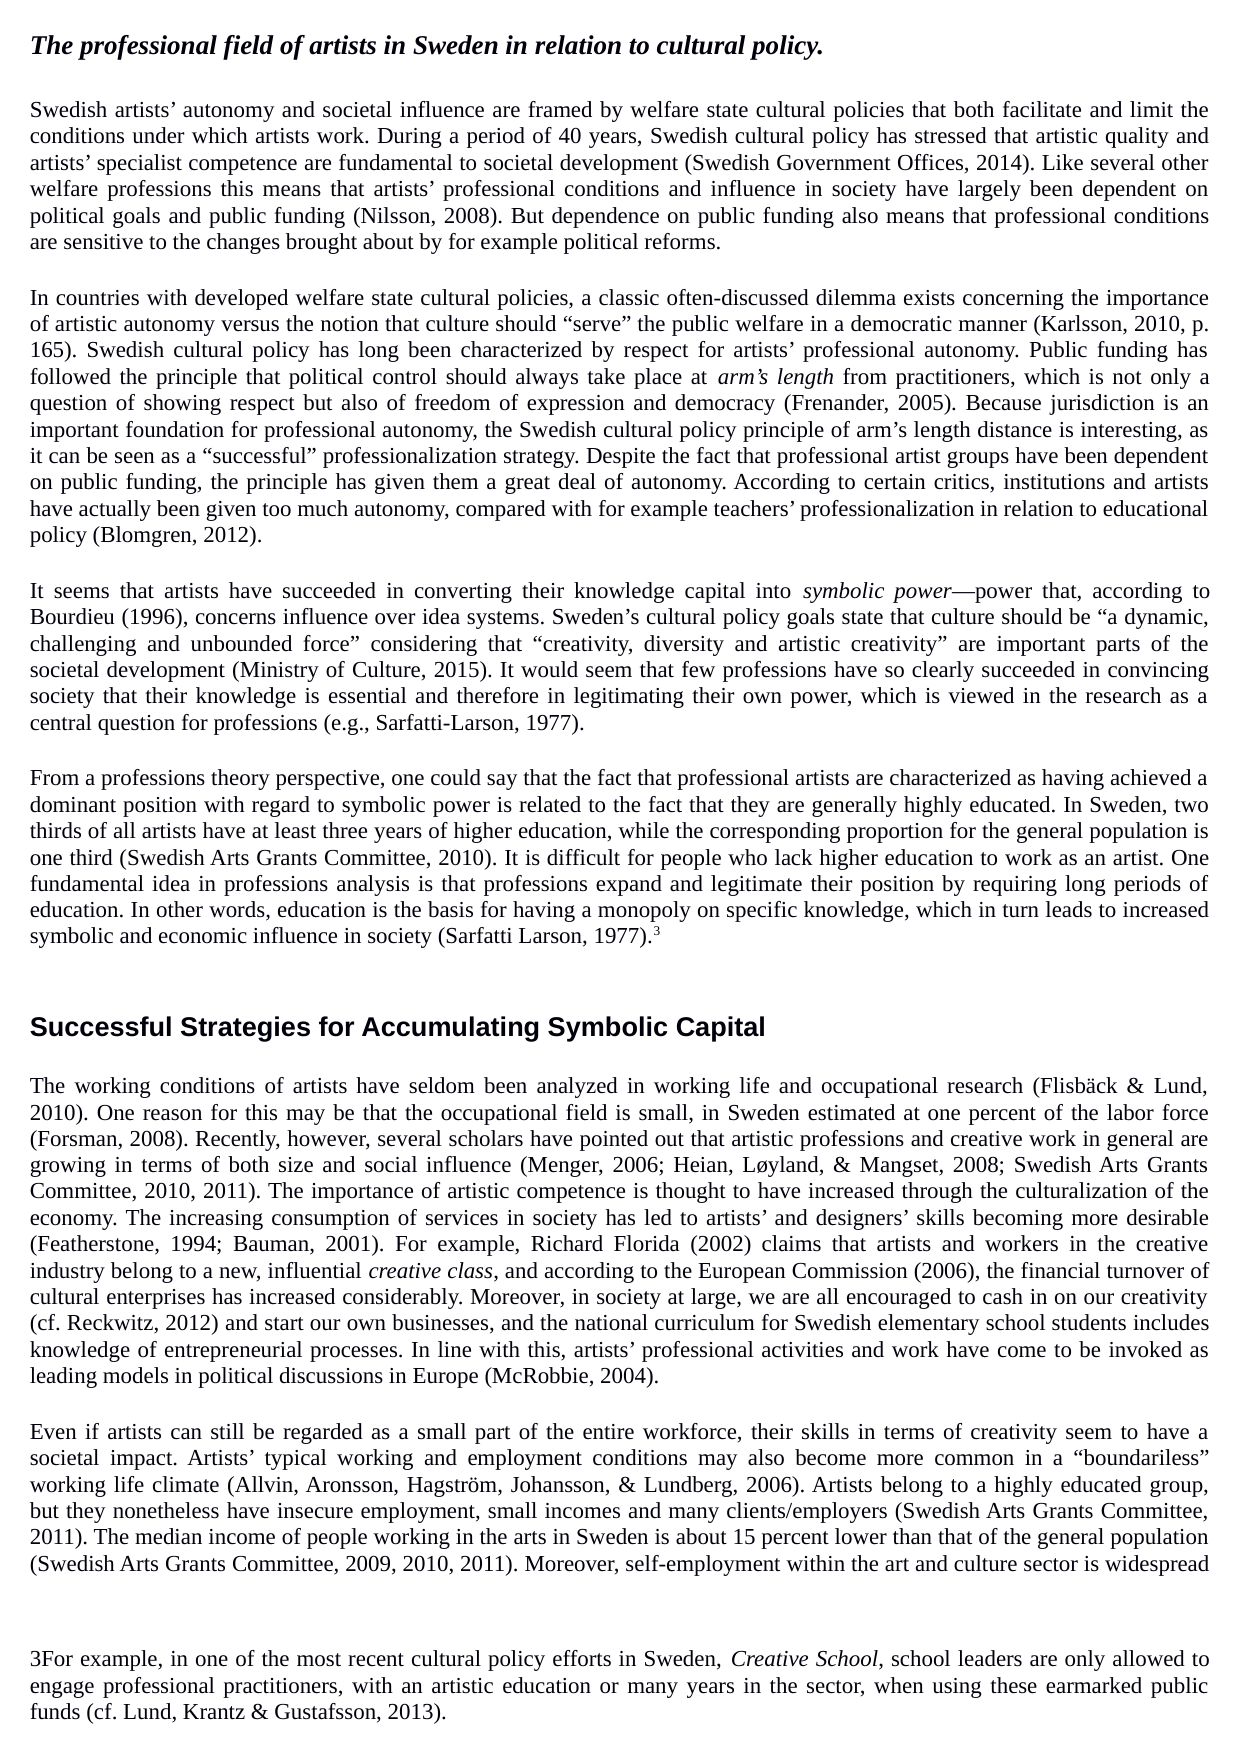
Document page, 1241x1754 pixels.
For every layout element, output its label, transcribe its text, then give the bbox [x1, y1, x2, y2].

subtitle The professional field of artists in Sweden in relation to cultural policy. [29, 29, 1211, 61]
text From a professions theory perspective, one could say that the fact that professional artists are characterized as having achieved a dominant position with regard to symbolic power is related to the fact that they are generally highly educated. In Sweden, two thirds of all artists have at least three years of higher education, while the corresponding proportion for the general population is one third (Swedish Arts Grants Committee, 2010). It is difficult for people who lack higher education to work as an artist. One fundamental idea in professions analysis is that professions expand and legitimate their position by requiring long periods of education. In other words, education is the basis for having a monopoly on specific knowledge, which in turn leads to increased symbolic and economic influence in society (Sarfatti Larson, 1977). [29, 764, 1211, 949]
text For example, in one of the most recent cultural policy efforts in Sweden, Creative School, school leaders are only allowed to engage professional practitioners, with an artistic education or many years in the sector, when using these earmarked public funds (cf. Lund, Krantz & Gustafsson, 2013). [29, 1645, 1211, 1724]
text Even if artists can still be regarded as a small part of the entire workforce, their skills in terms of creativity seem to have a societal impact. Artists’ typical working and employment conditions may also become more common in a “boundariless” working life climate (Allvin, Aronsson, Hagström, Johansson, & Lundberg, 2006). Artists belong to a highly educated group, but they nonetheless have insecure employment, small incomes and many clients/employers (Swedish Arts Grants Committee, 2011). The median income of people working in the arts in Sweden is about 15 percent lower than that of the general population (Swedish Arts Grants Committee, 2009, 2010, 2011). Moreover, self-employment within the art and culture sector is widespread [29, 1418, 1211, 1576]
subtitle Successful Strategies for Accumulating Symbolic Capital [29, 1011, 1211, 1043]
text In countries with developed welfare state cultural policies, a classic often-discussed dilemma exists concerning the importance of artistic autonomy versus the notion that culture should “serve” the public welfare in a democratic manner (Karlsson, 2010, p. 165). Swedish cultural policy has long been characterized by respect for artists’ professional autonomy. Public funding has followed the principle that political control should always take place at arm’s length from practitioners, which is not only a question of showing respect but also of freedom of expression and democracy (Frenander, 2005). Because jurisdiction is an important foundation for professional autonomy, the Swedish cultural policy principle of arm’s length distance is interesting, as it can be seen as a “successful” professionalization strategy. Despite the fact that professional artist groups have been dependent on public funding, the principle has given them a great deal of autonomy. According to certain critics, institutions and artists have actually been given too much autonomy, compared with for example teachers’ professionalization in relation to educational policy (Blomgren, 2012). [29, 284, 1211, 547]
text Swedish artists’ autonomy and societal influence are framed by welfare state cultural policies that both facilitate and limit the conditions under which artists work. During a period of 40 years, Swedish cultural policy has stressed that artistic quality and artists’ specialist competence are fundamental to societal development (Swedish Government Offices, 2014). Like several other welfare professions this means that artists’ professional conditions and influence in society have largely been dependent on political goals and public funding (Nilsson, 2008). But dependence on public funding also means that professional conditions are sensitive to the changes brought about by for example political reforms. [29, 96, 1211, 254]
text The working conditions of artists have seldom been analyzed in working life and occupational research (Flisbäck & Lund, 2010). One reason for this may be that the occupational field is small, in Sweden estimated at one percent of the labor force (Forsman, 2008). Recently, however, several scholars have pointed out that artistic professions and creative work in general are growing in terms of both size and social influence (Menger, 2006; Heian, Løyland, & Mangset, 2008; Swedish Arts Grants Committee, 2010, 2011). The importance of artistic competence is thought to have increased through the culturalization of the economy. The increasing consumption of services in society has led to artists’ and designers’ skills becoming more desirable (Featherstone, 1994; Bauman, 2001). For example, Richard Florida (2002) claims that artists and workers in the creative industry belong to a new, influential creative class, and according to the European Commission (2006), the financial turnover of cultural enterprises has increased considerably. Moreover, in society at large, we are all encouraged to cash in on our creativity (cf. Reckwitz, 2012) and start our own businesses, and the national curriculum for Swedish elementary school students includes knowledge of entrepreneurial processes. In line with this, artists’ professional activities and work have come to be invoked as leading models in political discussions in Europe (McRobbie, 2004). [29, 1072, 1211, 1388]
text It seems that artists have succeeded in converting their knowledge capital into symbolic power—power that, according to Bourdieu (1996), concerns influence over idea systems. Sweden’s cultural policy goals state that culture should be “a dynamic, challenging and unbounded force” considering that “creativity, diversity and artistic creativity” are important parts of the societal development (Ministry of Culture, 2015). It would seem that few professions have so clearly succeeded in convincing society that their knowledge is essential and therefore in legitimating their own power, which is viewed in the research as a central question for professions (e.g., Sarfatti-Larson, 1977). [29, 577, 1211, 735]
